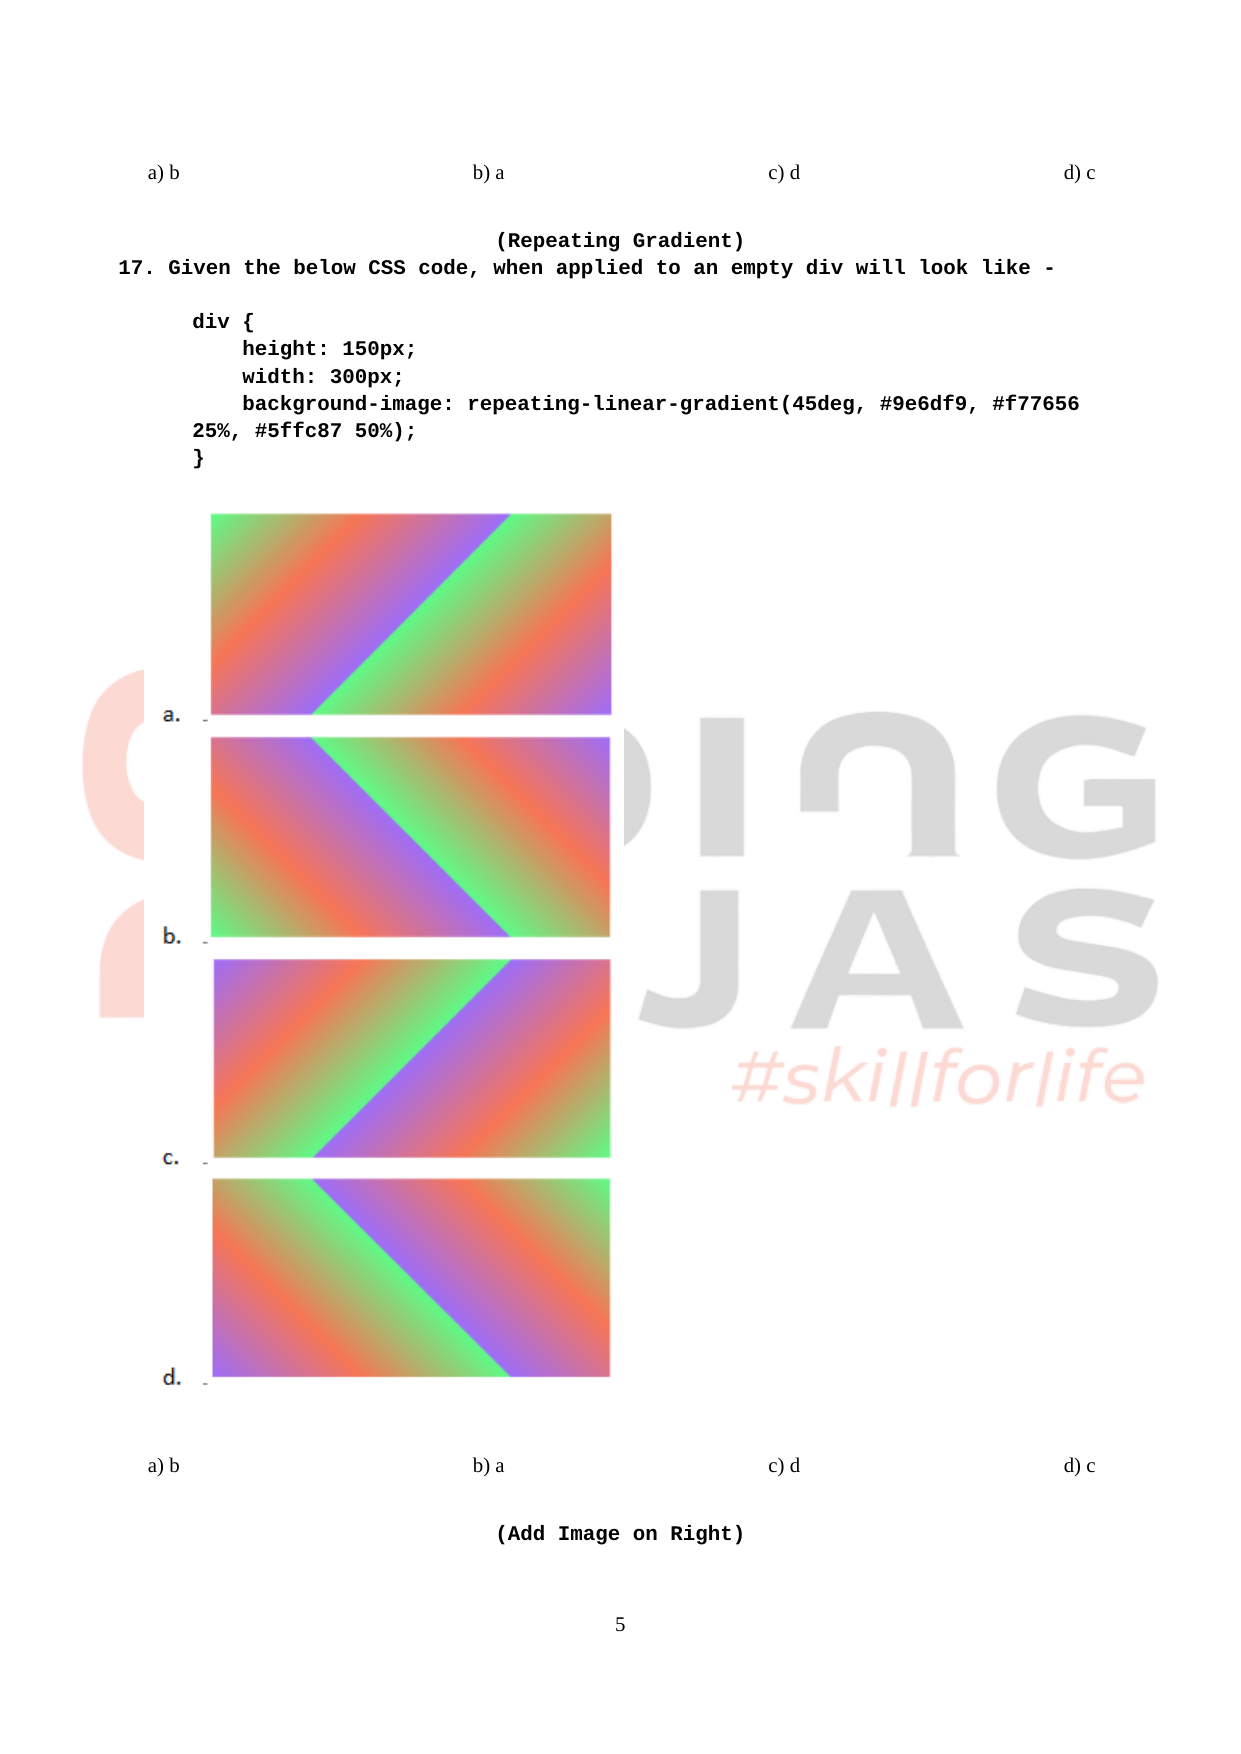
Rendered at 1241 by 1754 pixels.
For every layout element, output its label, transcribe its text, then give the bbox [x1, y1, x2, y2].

text 17. Given the below CSS code, when applied to an empty div will look like - [118, 257, 1122, 281]
text background-image: repeating-linear-gradient(45deg, #9e6df9, #f77656 25%, #5ffc87 50%); [192, 393, 1122, 444]
text div { [192, 311, 1122, 335]
text (Repeating Gradient) [118, 230, 1122, 253]
text width: 300px; [192, 366, 1122, 389]
text } [192, 447, 1122, 471]
text a) b b) a c) d d) c [148, 1453, 1122, 1477]
text (Add Image on Right) [118, 1523, 1122, 1546]
text height: 150px; [192, 338, 1122, 362]
text a) b b) a c) d d) c [148, 160, 1122, 184]
picture [144, 501, 624, 1396]
